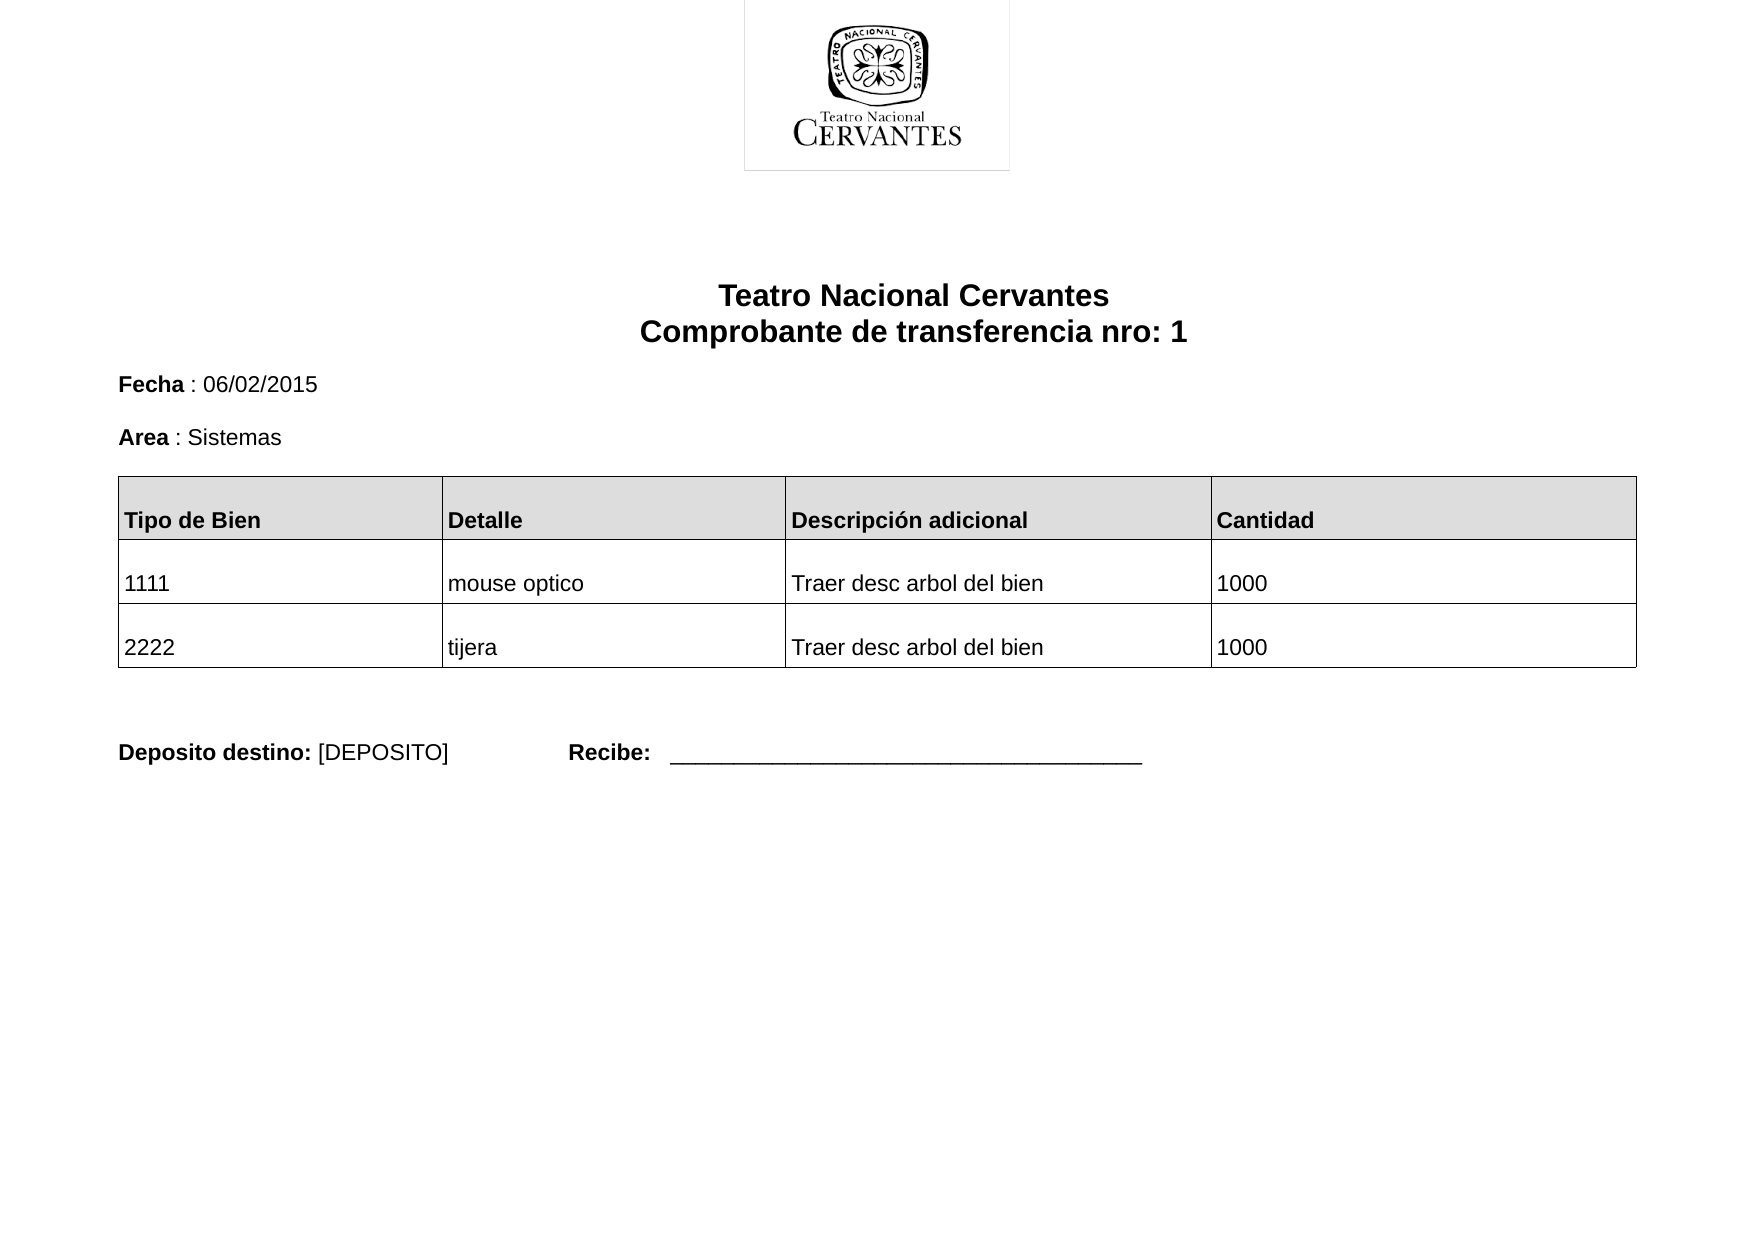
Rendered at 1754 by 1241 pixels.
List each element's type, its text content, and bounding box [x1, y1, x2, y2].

table_cell 1000 [1212, 540, 1636, 603]
table_cell tijera [443, 604, 785, 667]
text Comprobante de transferencia nro: 1 [118, 313, 1636, 349]
table_cell 1000 [1212, 604, 1636, 667]
table_header Descripción adicional [786, 477, 1211, 539]
table_cell Traer desc arbol del bien [786, 540, 1211, 603]
table_header Tipo de Bien [119, 477, 442, 539]
table_header Detalle [443, 477, 785, 539]
table_cell Traer desc arbol del bien [786, 604, 1211, 667]
text Deposito destino: [DEPOSITO] Recibe: _____________________________________ [118, 739, 1636, 765]
table_header Cantidad [1212, 477, 1636, 539]
table_cell mouse optico [443, 540, 785, 603]
text Teatro Nacional Cervantes [118, 277, 1636, 313]
text Area : Sistemas [118, 423, 1636, 450]
picture [744, 0, 1010, 171]
text Fecha : 06/02/2015 [118, 371, 1636, 397]
table_cell 2222 [119, 604, 442, 667]
table_cell 1111 [119, 540, 442, 603]
